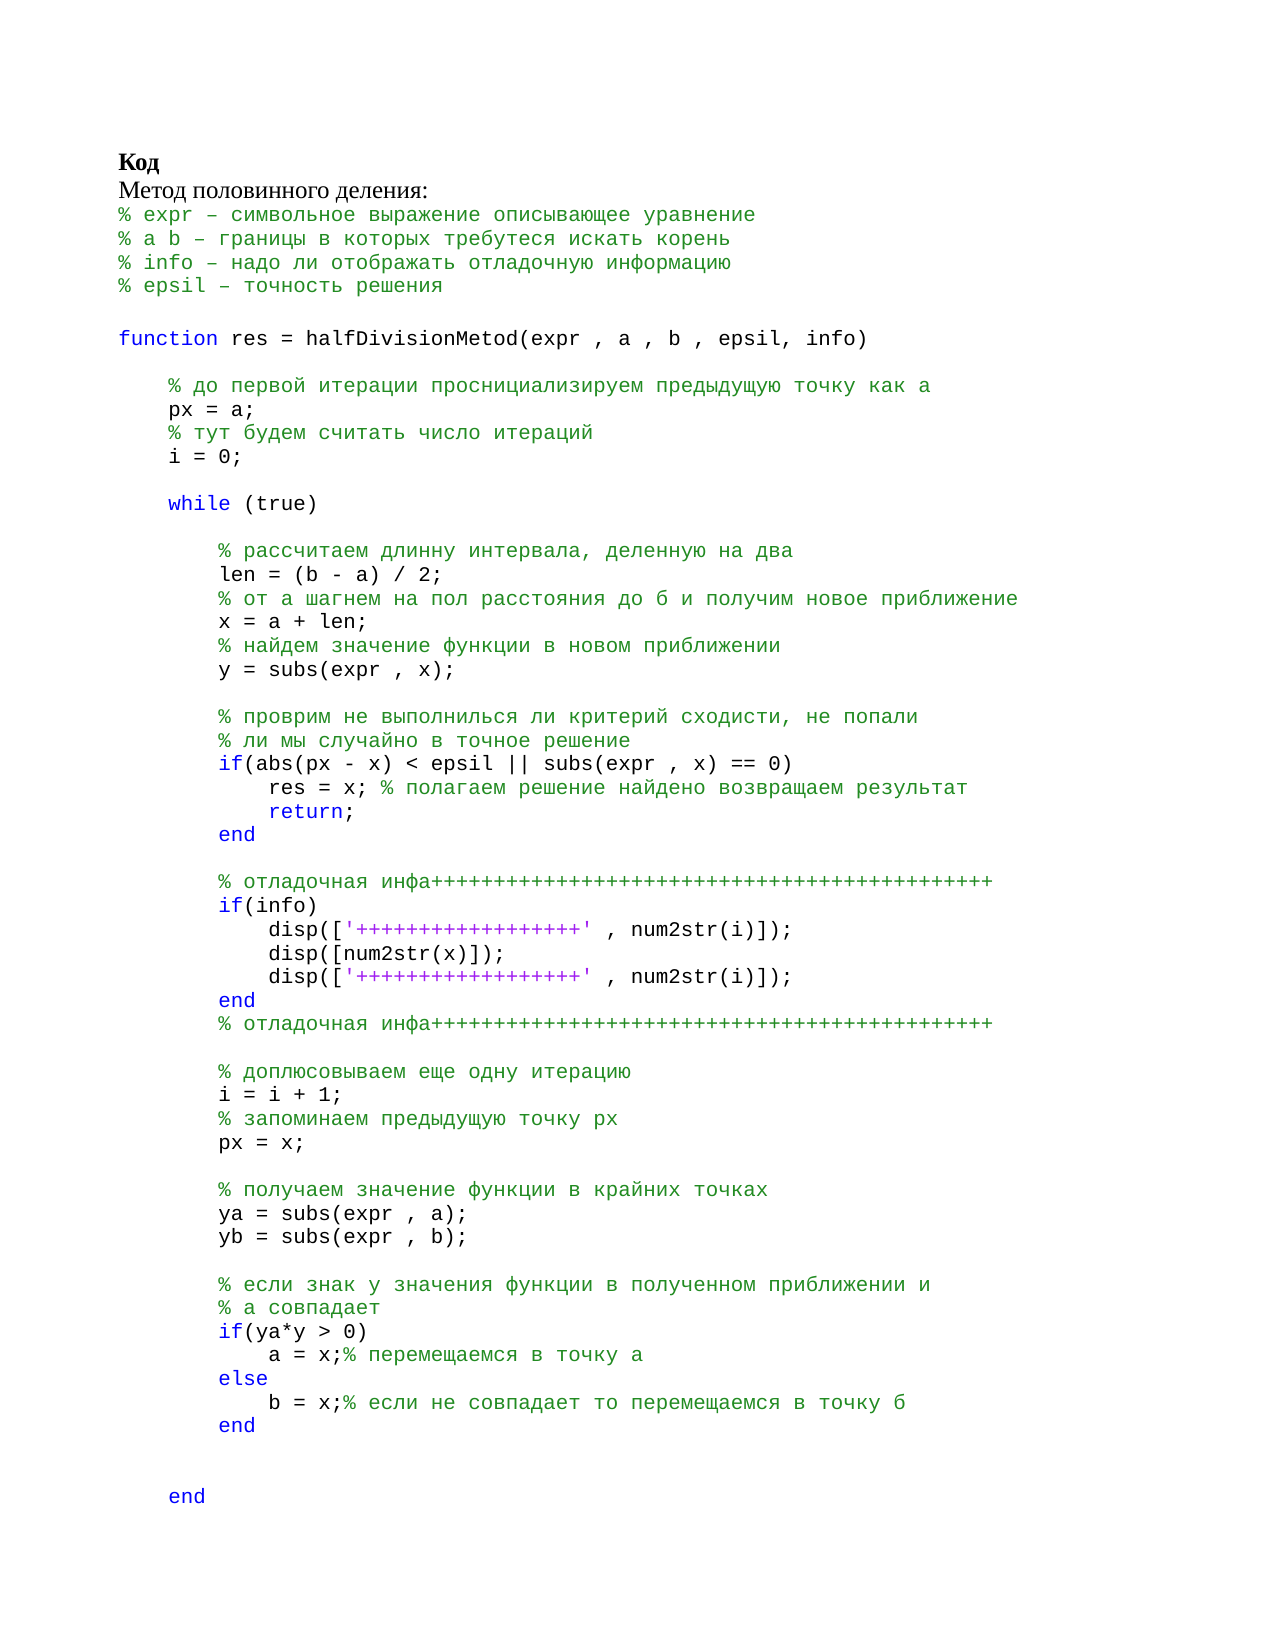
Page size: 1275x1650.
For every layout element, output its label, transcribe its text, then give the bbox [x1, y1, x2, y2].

text % ли мы случайно в точное решение [118, 730, 1157, 753]
text % до первой итерации проснициализируем предыдущую точку как a [118, 375, 1157, 399]
text % запоминаем предыдущую точку px [118, 1108, 1157, 1132]
text if(info) [118, 895, 1157, 919]
text % info – надо ли отображать отладочную информацию [118, 252, 1157, 275]
text len = (b - a) / 2; [118, 564, 1157, 588]
text return; [118, 801, 1157, 824]
text i = 0; [118, 446, 1157, 469]
text while (true) [118, 493, 1157, 517]
text % найдем значение функции в новом приближении [118, 635, 1157, 659]
text ya = subs(expr , a); [118, 1203, 1157, 1226]
text % тут будем считать число итераций [118, 422, 1157, 446]
text % если знак у значения функции в полученном приближении и [118, 1273, 1157, 1297]
text % от а шагнем на пол расстояния до б и получим новое приближение [118, 588, 1157, 611]
text disp([num2str(x)]); [118, 942, 1157, 966]
text res = x; % полагаем решение найдено возвращаем результат [118, 777, 1157, 801]
text % проврим не выполнилься ли критерий сходисти, не попали [118, 706, 1157, 730]
text disp(['++++++++++++++++++' , num2str(i)]); [118, 966, 1157, 990]
text % получаем значение функции в крайних точках [118, 1179, 1157, 1203]
text if(ya*y > 0) [118, 1321, 1157, 1344]
text function res = halfDivisionMetod(expr , a , b , epsil, info) [118, 328, 1157, 351]
text % рассчитаем длинну интервала, деленную на два [118, 541, 1157, 564]
text y = subs(expr , x); [118, 659, 1157, 682]
text end [118, 824, 1157, 848]
text % epsil – точность решения [118, 275, 1157, 299]
text end [118, 990, 1157, 1013]
text if(abs(px - x) < epsil || subs(expr , x) == 0) [118, 753, 1157, 777]
text disp(['++++++++++++++++++' , num2str(i)]); [118, 919, 1157, 942]
text a = x;% перемещаемся в точку а [118, 1344, 1157, 1368]
text px = x; [118, 1132, 1157, 1155]
text end [118, 1415, 1157, 1439]
text yb = subs(expr , b); [118, 1226, 1157, 1250]
text % а совпадает [118, 1297, 1157, 1321]
text % доплюсовываем еще одну итерацию [118, 1061, 1157, 1084]
text Код [118, 147, 1157, 176]
text i = i + 1; [118, 1084, 1157, 1108]
text b = x;% если не совпадает то перемещаемся в точку б [118, 1392, 1157, 1415]
text px = a; [118, 399, 1157, 422]
text x = a + len; [118, 611, 1157, 635]
text % отладочная инфа+++++++++++++++++++++++++++++++++++++++++++++ [118, 1013, 1157, 1037]
text % отладочная инфа+++++++++++++++++++++++++++++++++++++++++++++ [118, 872, 1157, 895]
text end [118, 1486, 1157, 1510]
text Метод половинного деления: [118, 176, 1157, 204]
text % expr – символьное выражение описывающее уравнение [118, 204, 1157, 228]
text else [118, 1368, 1157, 1392]
text % a b – границы в которых требутеся искать корень [118, 228, 1157, 252]
